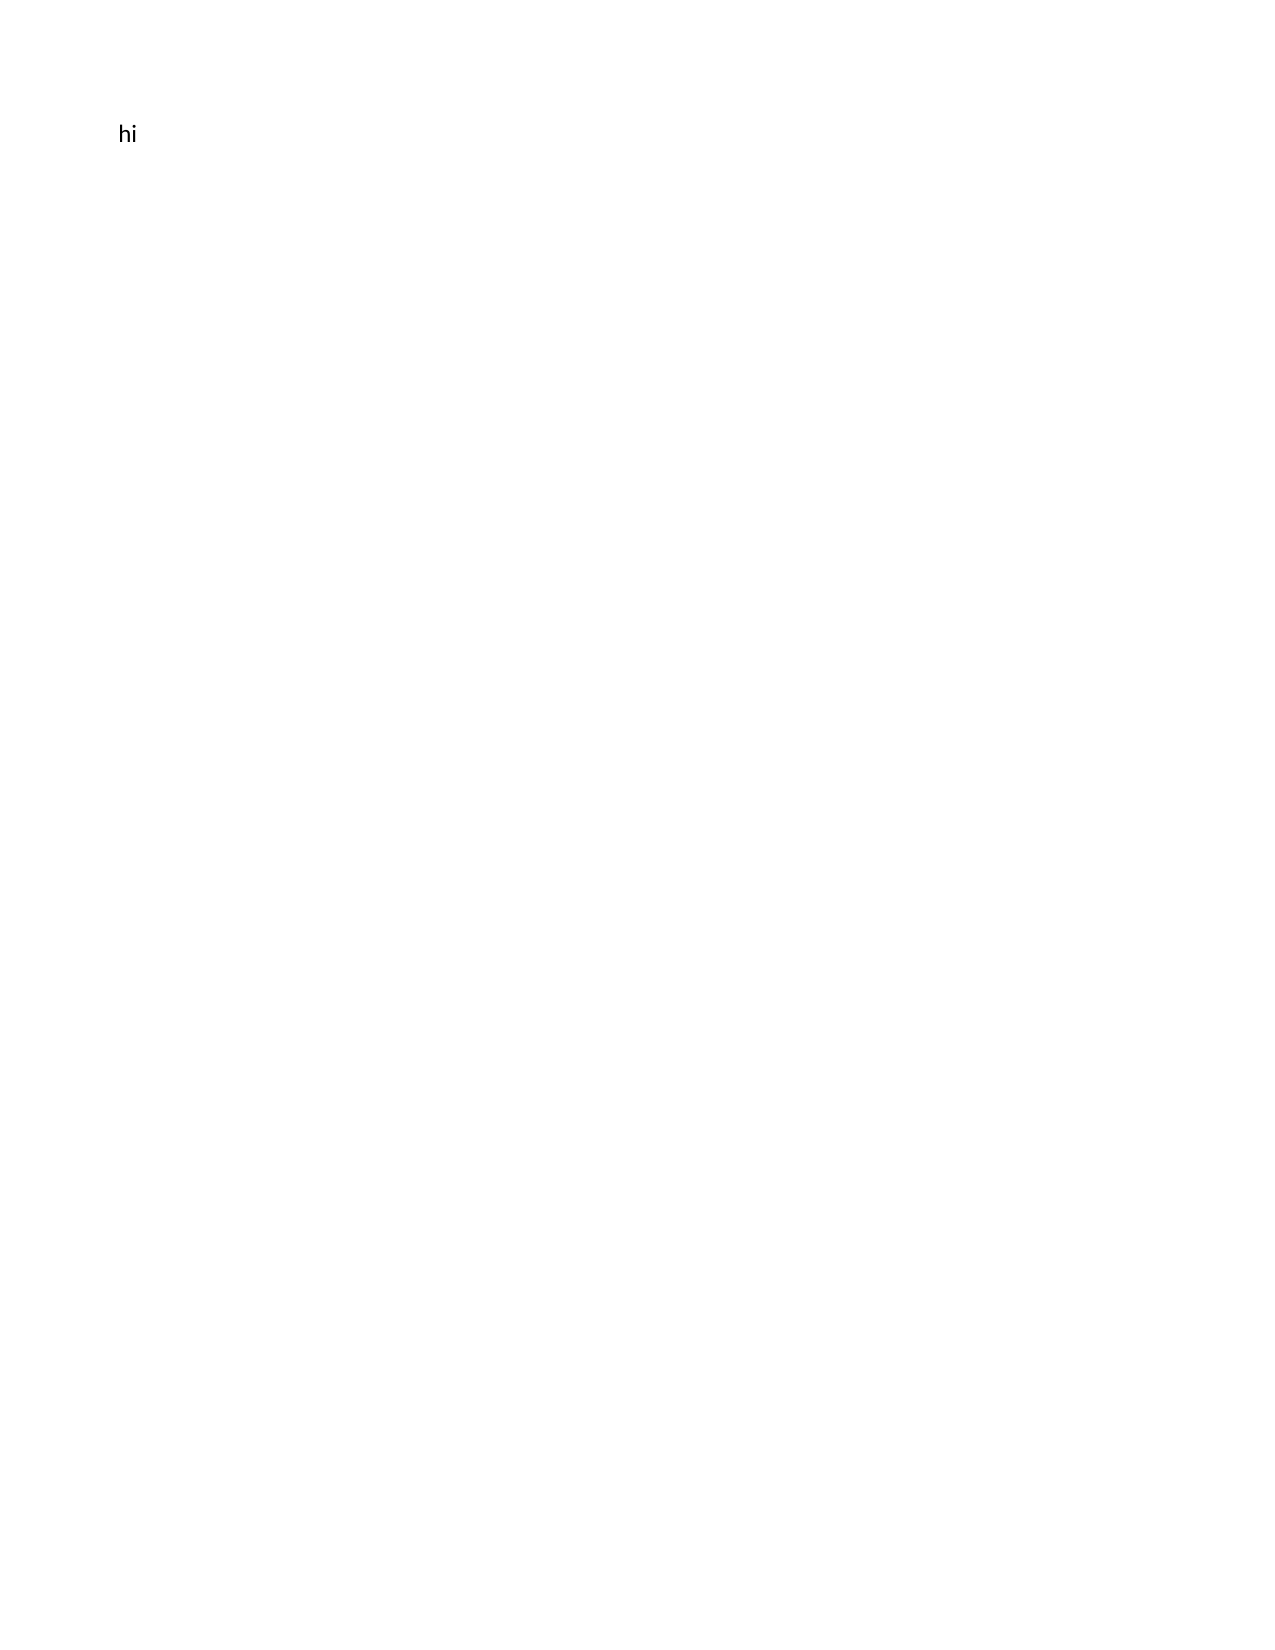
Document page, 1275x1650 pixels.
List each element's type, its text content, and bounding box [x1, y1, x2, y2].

text hi [118, 118, 1157, 149]
